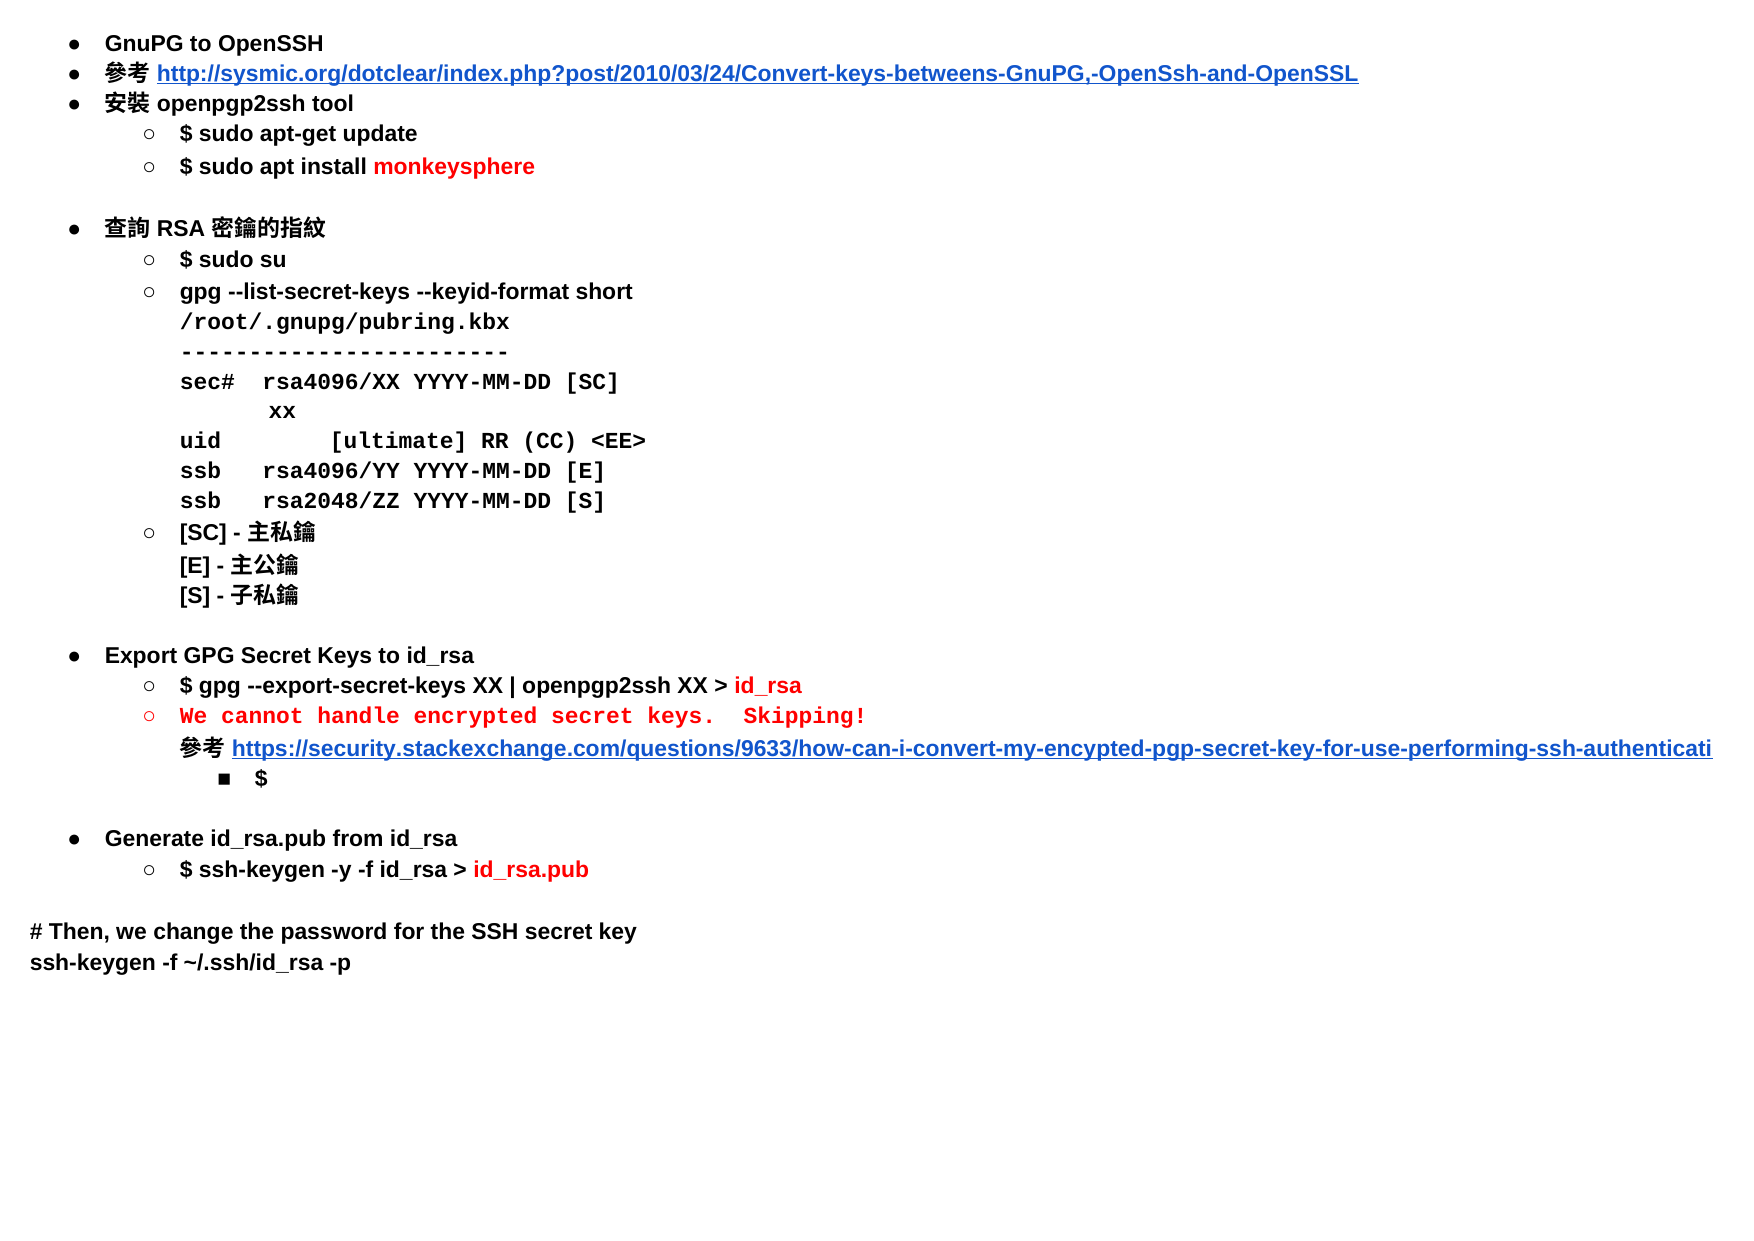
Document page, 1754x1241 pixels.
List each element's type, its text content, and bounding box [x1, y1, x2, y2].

text sec# rsa4096/XX YYYY-MM-DD [SC] [179, 370, 1724, 396]
text # Then, we change the password for the SSH secret key ssh-keygen -f ~/.ssh/id_rsa -p [29, 918, 1724, 975]
text xx [179, 400, 1724, 426]
list 安裝 openpgp2ssh tool [67, 90, 1724, 116]
list Export GPG Secret Keys to id_rsa [67, 642, 1724, 668]
text 參考 https://security.stackexchange.com/questions/9633/how-can-i-convert-my-encypted-pgp-secret-key-for-use-performing-ssh-authenticati [179, 735, 1724, 761]
list $ [217, 765, 1724, 791]
list GnuPG to OpenSSH [67, 29, 1724, 56]
list [SC] - 主私鑰 [142, 519, 1724, 547]
text [E] - 主公鑰 [179, 552, 1724, 578]
list $ sudo apt-get update [142, 120, 1724, 148]
text ssb rsa4096/YY YYYY-MM-DD [E] [179, 459, 1724, 485]
list 參考 http://sysmic.org/dotclear/index.php?post/2010/03/24/Convert-keys-betweens-GnuPG,-OpenSsh-and-OpenSSL [67, 60, 1724, 86]
list $ sudo su [142, 246, 1724, 274]
text ------------------------ [179, 340, 1724, 366]
text ssb rsa2048/ZZ YYYY-MM-DD [S] [179, 489, 1724, 515]
list $ gpg --export-secret-keys XX | openpgp2ssh XX > id_rsa [142, 672, 1724, 701]
list $ sudo apt install monkeysphere [142, 153, 1724, 181]
list $ ssh-keygen -y -f id_rsa > id_rsa.pub [142, 856, 1724, 884]
text /root/.gnupg/pubring.kbx [179, 311, 1724, 336]
list Generate id_rsa.pub from id_rsa [67, 825, 1724, 852]
list gpg --list-secret-keys --keyid-format short [142, 278, 1724, 306]
text uid [ultimate] RR (CC) <EE> [179, 430, 1724, 456]
text [S] - 子私鑰 [179, 582, 1724, 608]
list 查詢 RSA 密鑰的指紋 [67, 215, 1724, 242]
list We cannot handle encrypted secret keys. Skipping! [142, 705, 1724, 731]
